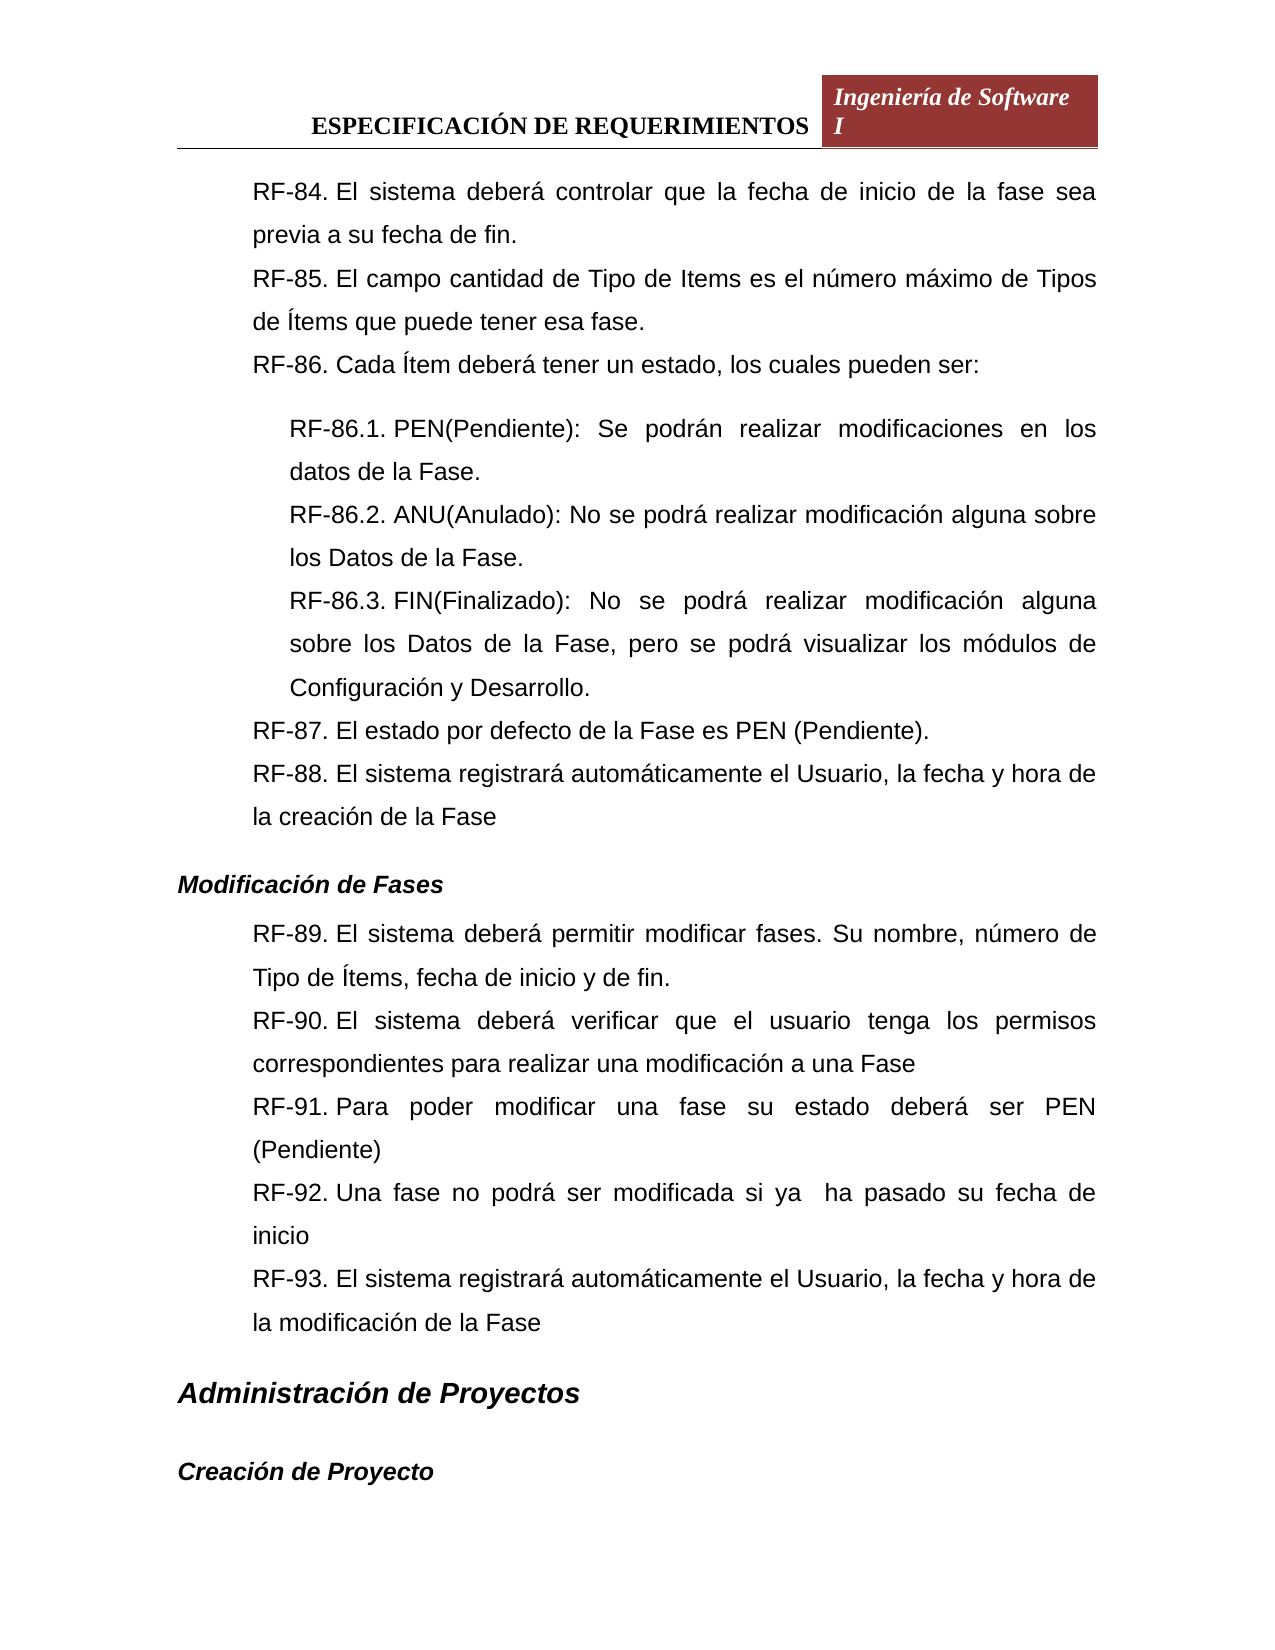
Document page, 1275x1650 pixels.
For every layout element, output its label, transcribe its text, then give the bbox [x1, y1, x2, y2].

text Creación de Proyecto [177, 1457, 1098, 1486]
text Modificación de Fases [177, 870, 1098, 899]
list ANU(Anulado): No se podrá realizar modificación alguna sobre los Datos de la Fase. [289, 500, 1098, 572]
text Administración de Proyectos [177, 1376, 1098, 1409]
list PEN(Pendiente): Se podrán realizar modificaciones en los datos de la Fase. [289, 414, 1098, 486]
list FIN(Finalizado): No se podrá realizar modificación alguna sobre los Datos de la Fase, pero se podrá visualizar los módulos de Configuración y Desarrollo. [289, 586, 1098, 701]
list El sistema deberá controlar que la fecha de inicio de la fase sea previa a su fecha de fin. [177, 177, 1098, 249]
list Cada Ítem deberá tener un estado, los cuales pueden ser: [177, 350, 1098, 378]
list El estado por defecto de la Fase es PEN (Pendiente). [177, 716, 1098, 744]
list El sistema registrará automáticamente el Usuario, la fecha y hora de la modificación de la Fase [177, 1264, 1098, 1336]
list El sistema deberá permitir modificar fases. Su nombre, número de Tipo de Ítems, fecha de inicio y de fin. [177, 919, 1098, 991]
list Una fase no podrá ser modificada si ya ha pasado su fecha de inicio [177, 1178, 1098, 1250]
list El sistema registrará automáticamente el Usuario, la fecha y hora de la creación de la Fase [177, 759, 1098, 831]
list El campo cantidad de Tipo de Items es el número máximo de Tipos de Ítems que puede tener esa fase. [177, 263, 1098, 335]
list Para poder modificar una fase su estado deberá ser PEN (Pendiente) [177, 1092, 1098, 1164]
list El sistema deberá verificar que el usuario tenga los permisos correspondientes para realizar una modificación a una Fase [177, 1006, 1098, 1077]
